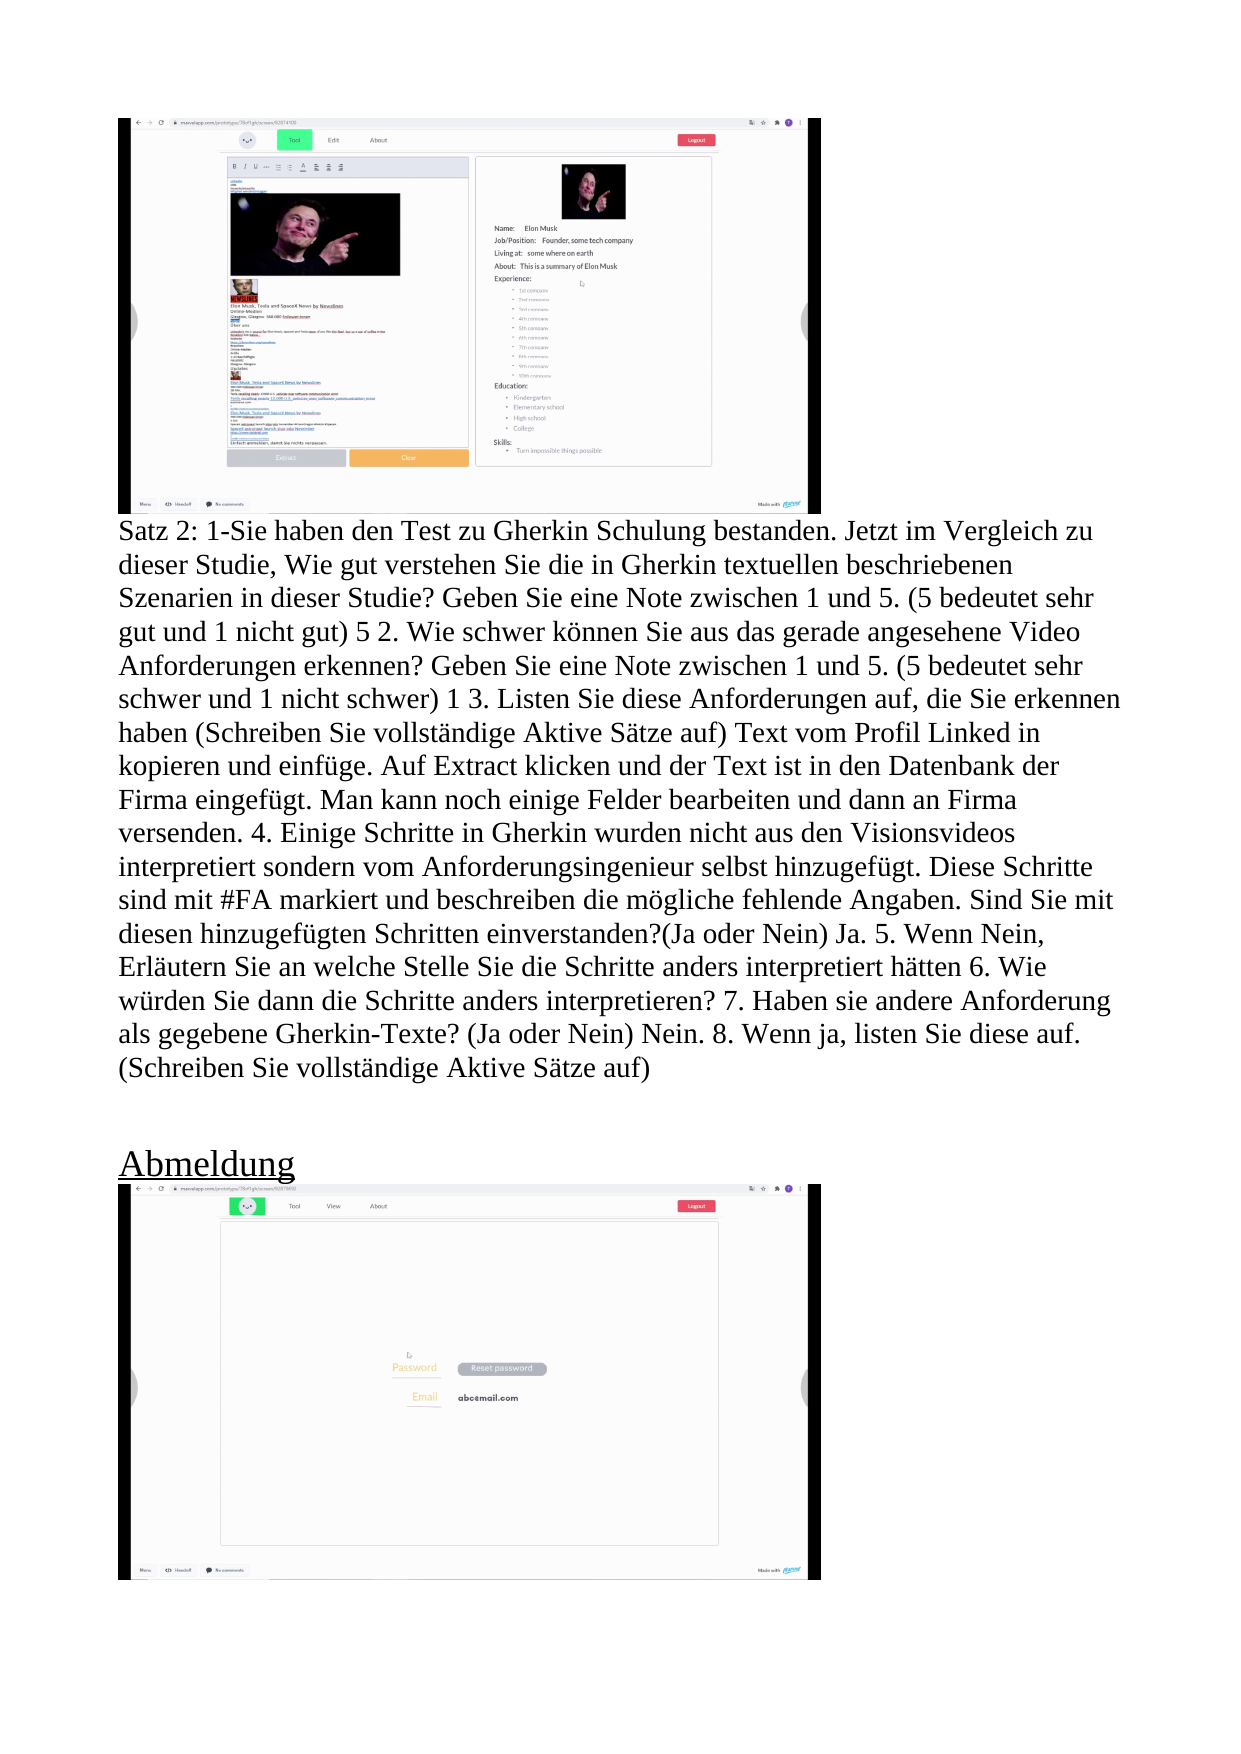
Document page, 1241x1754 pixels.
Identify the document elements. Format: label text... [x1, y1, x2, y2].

picture [118, 1184, 821, 1580]
text Satz 2: 1-Sie haben den Test zu Gherkin Schulung bestanden. Jetzt im Vergleich zu dieser Studie, Wie gut verstehen Sie die in Gherkin textuellen beschriebenen Szenarien in dieser Studie? Geben Sie eine Note zwischen 1 und 5. (5 bedeutet sehr gut und 1 nicht gut) 5 2. Wie schwer können Sie aus das gerade angesehene Video Anforderungen erkennen? Geben Sie eine Note zwischen 1 und 5. (5 bedeutet sehr schwer und 1 nicht schwer) 1 3. Listen Sie diese Anforderungen auf, die Sie erkennen haben (Schreiben Sie vollständige Aktive Sätze auf) Text vom Profil Linked in kopieren und einfüge. Auf Extract klicken und der Text ist in den Datenbank der Firma eingefügt. Man kann noch einige Felder bearbeiten und dann an Firma versenden. 4. Einige Schritte in Gherkin wurden nicht aus den Visionsvideos interpretiert sondern vom Anforderungsingenieur selbst hinzugefügt. Diese Schritte sind mit #FA markiert und beschreiben die mögliche fehlende Angaben. Sind Sie mit diesen hinzugefügten Schritten einverstanden?(Ja oder Nein) Ja. 5. Wenn Nein, Erläutern Sie an welche Stelle Sie die Schritte anders interpretiert hätten 6. Wie würden Sie dann die Schritte anders interpretieren? 7. Haben sie andere Anforderung als gegebene Gherkin-Texte? (Ja oder Nein) Nein. 8. Wenn ja, listen Sie diese auf. (Schreiben Sie vollständige Aktive Sätze auf) [118, 513, 1122, 1084]
picture [118, 118, 821, 514]
subtitle Abmeldung [118, 1141, 1122, 1184]
